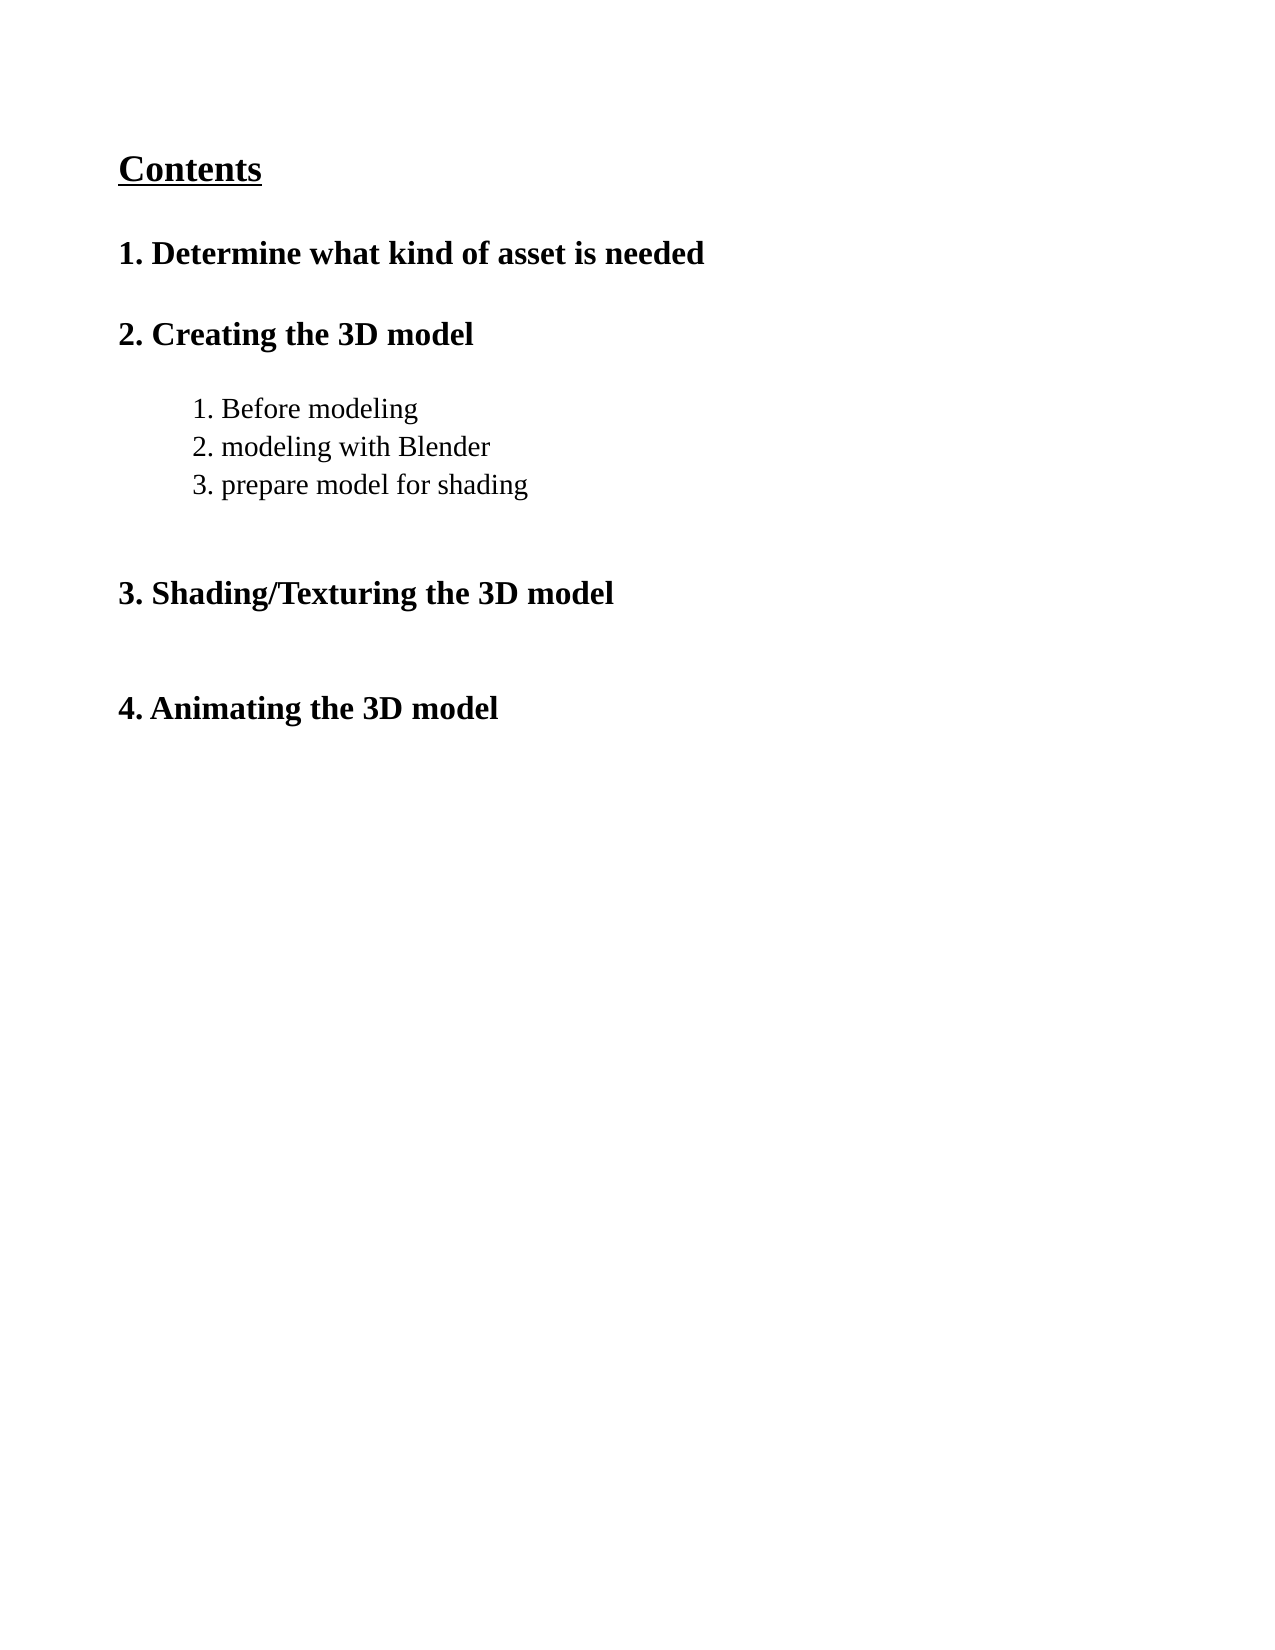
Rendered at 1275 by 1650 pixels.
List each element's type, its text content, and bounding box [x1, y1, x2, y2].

text 3. Shading/Texturing the 3D model [118, 573, 1157, 612]
text 4. Animating the 3D model [118, 688, 1157, 727]
text 2. Creating the 3D model [118, 314, 1157, 353]
text 1. Before modeling [118, 391, 1157, 425]
text 3. prepare model for shading [118, 463, 1157, 501]
text Contents [118, 147, 1157, 190]
text 2. modeling with Blender [118, 425, 1157, 463]
text 1. Determine what kind of asset is needed [118, 233, 1157, 271]
